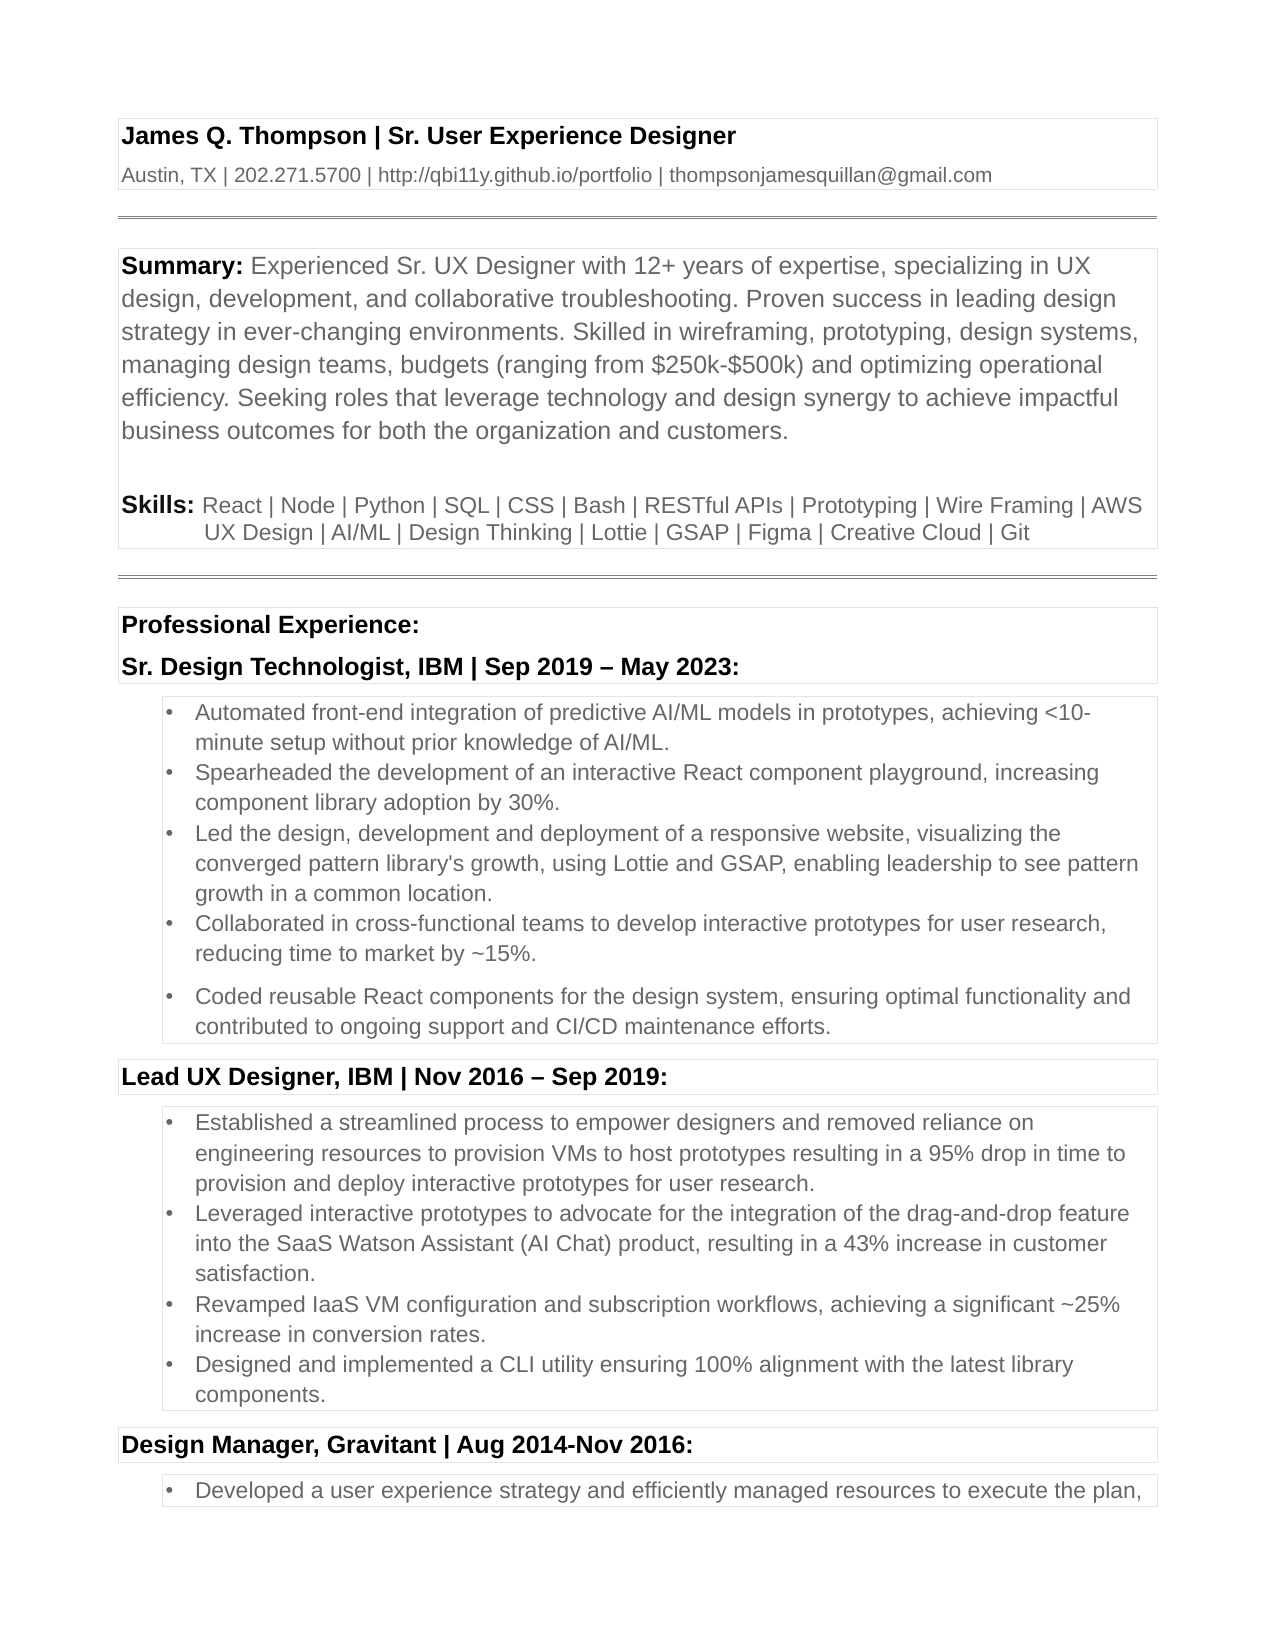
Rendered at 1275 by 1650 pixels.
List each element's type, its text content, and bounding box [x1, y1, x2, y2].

list Designed and implemented a CLI utility ensuring 100% alignment with the latest library components. [163, 1348, 1157, 1410]
text Skills: React | Node | Python | SQL | CSS | Bash | RESTful APIs | Prototyping | Wire Framing | AWS UX Design | AI/ML | Design Thinking | Lottie | GSAP | Figma | Creative Cloud | Git [119, 459, 1157, 548]
list Automated front-end integration of predictive AI/ML models in prototypes, achieving <10-minute setup without prior knowledge of AI/ML. [163, 697, 1157, 755]
text James Q. Thompson | Sr. User Experience Designer [119, 119, 1157, 150]
list Leveraged interactive prototypes to advocate for the integration of the drag-and-drop feature into the SaaS Watson Assistant (AI Chat) product, resulting in a 43% increase in customer satisfaction. [163, 1197, 1157, 1287]
list Revamped IaaS VM configuration and subscription workflows, achieving a significant ~25% increase in conversion rates. [163, 1288, 1157, 1347]
text Design Manager, Gravitant | Aug 2014-Nov 2016: [119, 1428, 1157, 1462]
text Sr. Design Technologist, IBM | Sep 2019 – May 2023: [119, 648, 1157, 683]
list Collaborated in cross-functional teams to develop interactive prototypes for user research, reducing time to market by ~15%. [163, 907, 1157, 967]
list Established a streamlined process to empower designers and removed reliance on engineering resources to provision VMs to host prototypes resulting in a 95% drop in time to provision and deploy interactive prototypes for user research. [163, 1107, 1157, 1196]
text Austin, TX | 202.271.5700 | http://qbi11y.github.io/portfolio | thompsonjamesquillan@gmail.com [119, 159, 1157, 189]
text Professional Experience: [119, 608, 1157, 639]
text Lead UX Designer, IBM | Nov 2016 – Sep 2019: [119, 1060, 1157, 1094]
text Summary: Experienced Sr. UX Designer with 12+ years of expertise, specializing in UX design, development, and collaborative troubleshooting. Proven success in leading design strategy in ever-changing environments. Skilled in wireframing, prototyping, design systems, managing design teams, budgets (ranging from $250k-$500k) and optimizing operational efficiency. Seeking roles that leverage technology and design synergy to achieve impactful business outcomes for both the organization and customers. [119, 249, 1157, 445]
list Led the design, development and deployment of a responsive website, visualizing the converged pattern library's growth, using Lottie and GSAP, enabling leadership to see pattern growth in a common location. [163, 817, 1157, 906]
list Developed a user experience strategy and efficiently managed resources to execute the plan, [163, 1475, 1157, 1506]
list Spearheaded the development of an interactive React component playground, increasing component library adoption by 30%. [163, 756, 1157, 816]
list Coded reusable React components for the design system, ensuring optimal functionality and contributed to ongoing support and CI/CD maintenance efforts. [163, 980, 1157, 1043]
